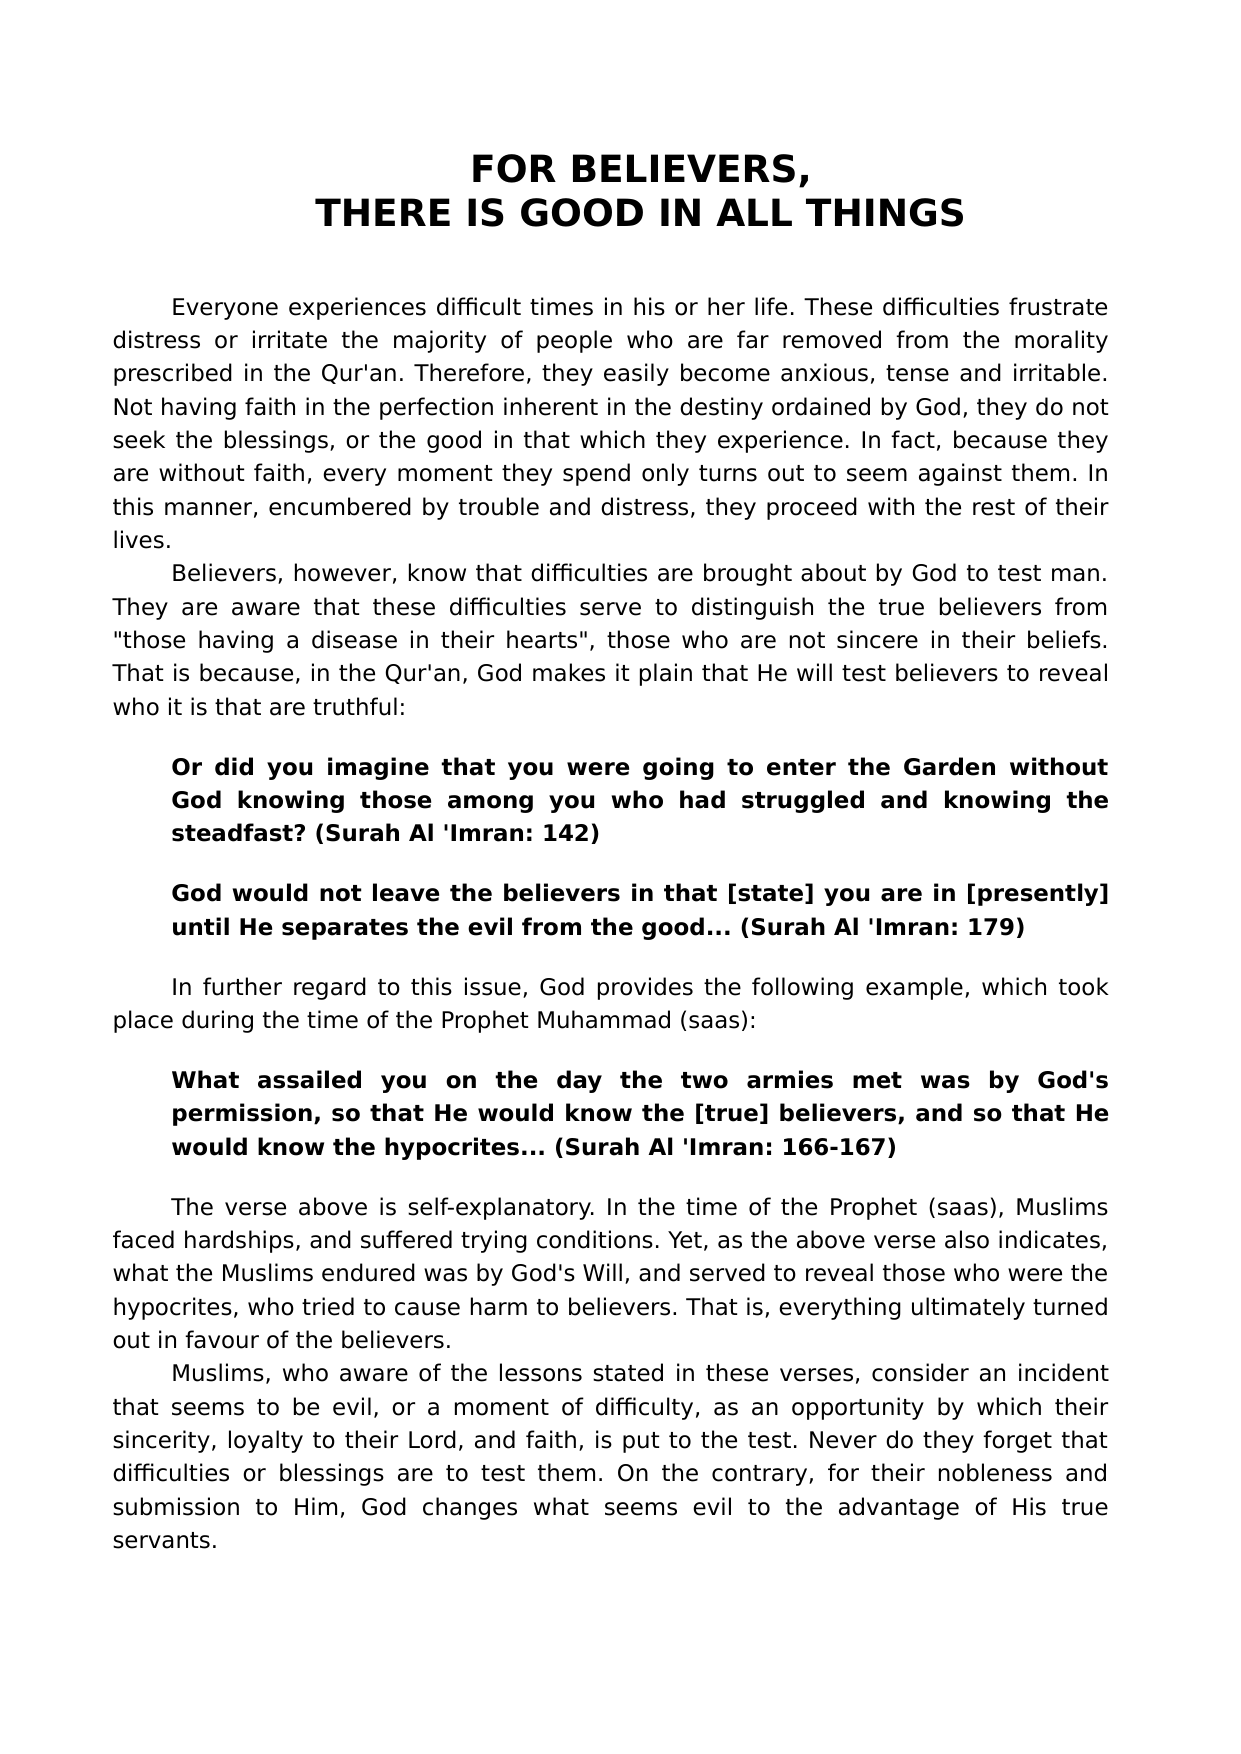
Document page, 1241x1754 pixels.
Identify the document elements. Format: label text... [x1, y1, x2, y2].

text Muslims, who aware of the lessons stated in these verses, consider an incident that seems to be evil, or a moment of difficulty, as an opportunity by which their sincerity, loyalty to their Lord, and faith, is put to the test. Never do they forget that difficulties or blessings are to test them. On the contrary, for their nobleness and submission to Him, God changes what seems evil to the advantage of His true servants. [112, 1355, 1110, 1555]
text The verse above is self-explanatory. In the time of the Prophet (saas), Muslims faced hardships, and suffered trying conditions. Yet, as the above verse also indicates, what the Muslims endured was by God's Will, and served to reveal those who were the hypocrites, who tried to cause harm to believers. That is, everything ultimately turned out in favour of the believers. [112, 1188, 1110, 1355]
text What assailed you on the day the two armies met was by God's permission, so that He would know the [true] believers, and so that He would know the hypocrites... (Surah Al 'Imran: 166-167) [171, 1062, 1110, 1162]
text Everyone experiences difficult times in his or her life. These difficulties frustrate distress or irritate the majority of people who are far removed from the morality prescribed in the Qur'an. Therefore, they easily become anxious, tense and irritable. Not having faith in the perfection inherent in the destiny ordained by God, they do not seek the blessings, or the good in that which they experience. In fact, because they are without faith, every moment they spend only turns out to seem against them. In this manner, encumbered by trouble and distress, they proceed with the rest of their lives. [112, 288, 1110, 555]
text God would not leave the believers in that [state] you are in [presently] until He separates the evil from the good... (Surah Al 'Imran: 179) [171, 875, 1110, 942]
text Believers, however, know that difficulties are brought about by God to test man. They are aware that these difficulties serve to distinguish the true believers from "those having a disease in their hearts", those who are not sincere in their beliefs. That is because, in the Qur'an, God makes it plain that He will test believers to reveal who it is that are truthful: [112, 555, 1110, 722]
text THERE IS GOOD IN ALL THINGS [112, 191, 1110, 235]
text In further regard to this issue, God provides the following example, which took place during the time of the Prophet Muhammad (saas): [112, 968, 1110, 1035]
text FOR BELIEVERS, [112, 148, 1110, 191]
text Or did you imagine that you were going to enter the Garden without God knowing those among you who had struggled and knowing the steadfast? (Surah Al 'Imran: 142) [171, 748, 1110, 848]
